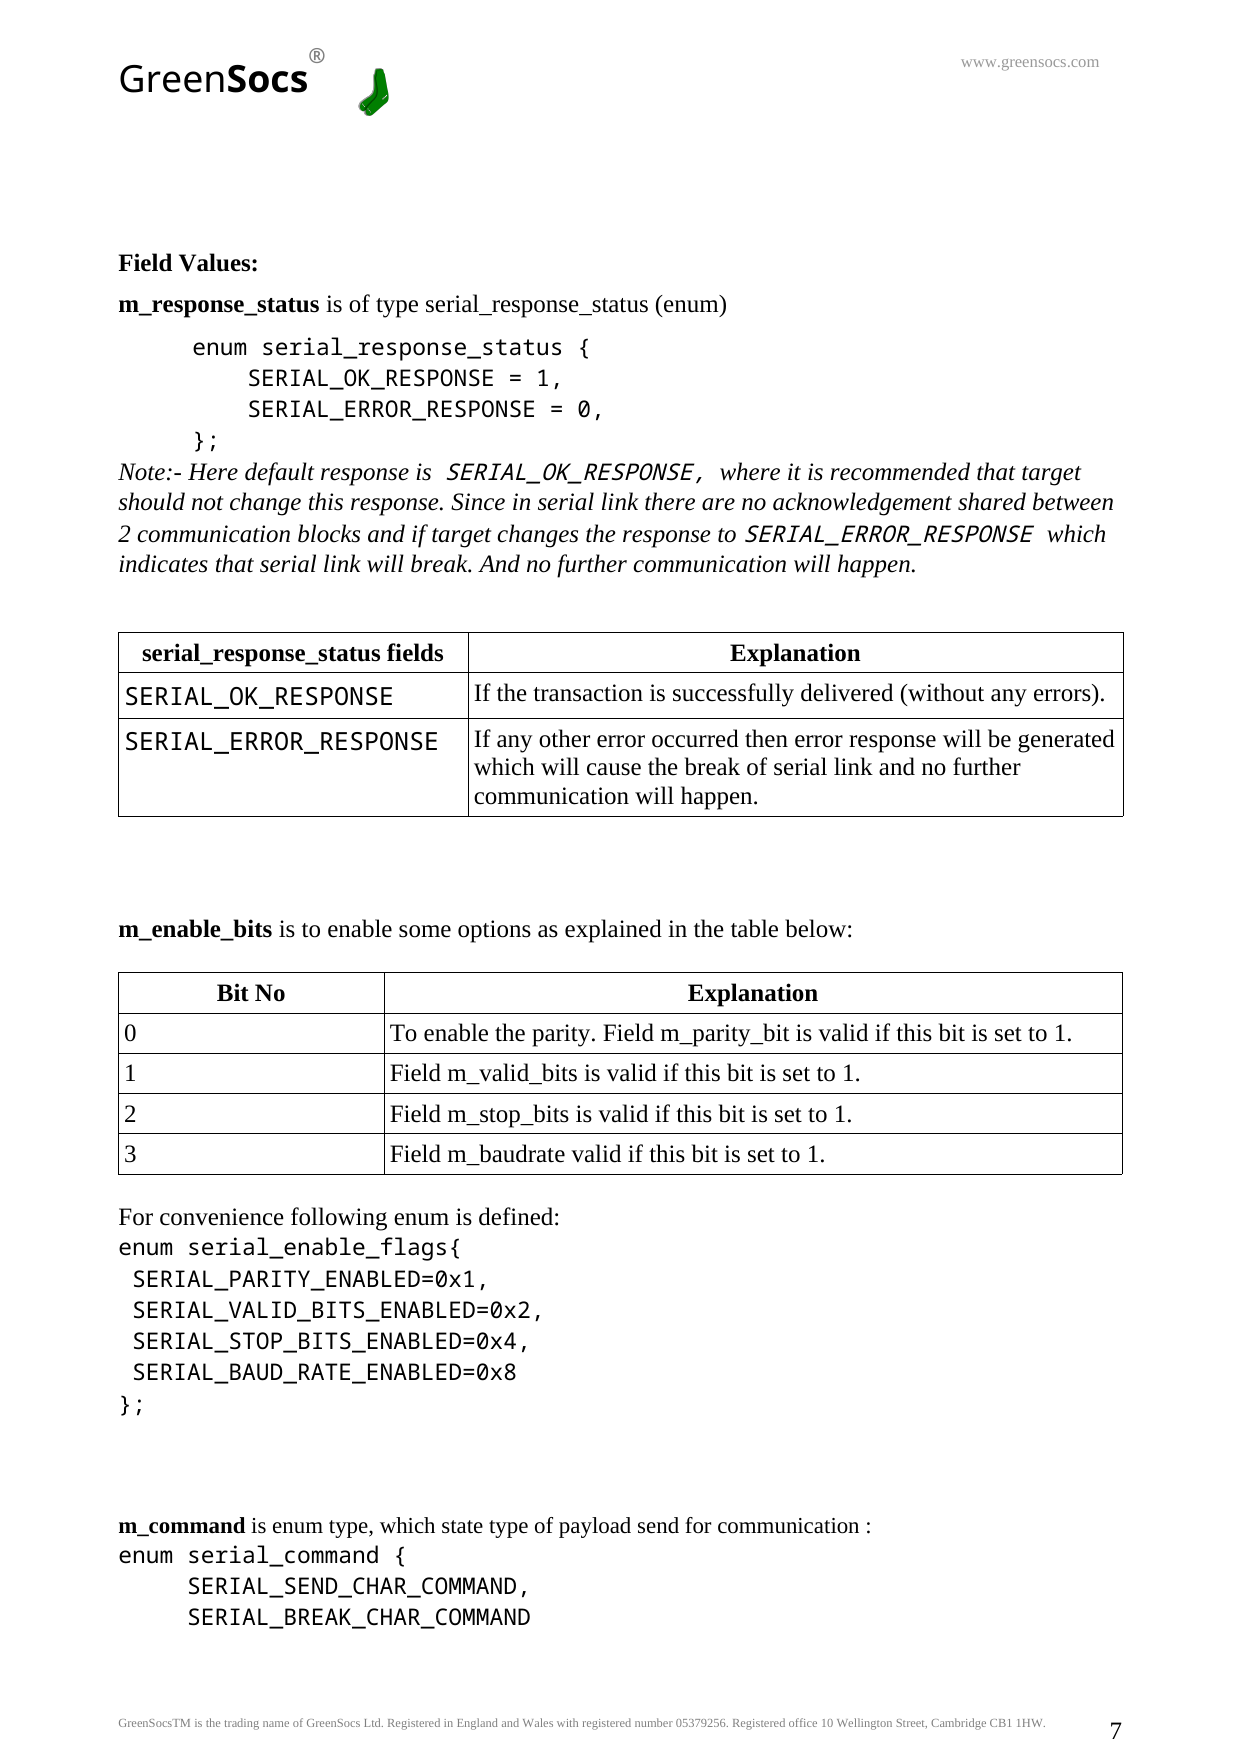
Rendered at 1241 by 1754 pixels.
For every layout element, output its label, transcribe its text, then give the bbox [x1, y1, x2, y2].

text SERIAL_BREAK_CHAR_COMMAND [118, 1601, 1122, 1633]
table_cell SERIAL_ERROR_RESPONSE [119, 719, 468, 816]
text enum serial_enable_flags{ SERIAL_PARITY_ENABLED=0x1, SERIAL_VALID_BITS_ENABLED=0x2, SERIAL_STOP_BITS_ENABLED=0x4, SERIAL_BAUD_RATE_ENABLED=0x8 }; [118, 1231, 1122, 1419]
table_cell 1 [119, 1054, 384, 1093]
table_header Bit No [119, 973, 384, 1012]
text SERIAL_OK_RESPONSE = 1, [192, 362, 1122, 393]
table_cell 0 [119, 1014, 384, 1053]
table_cell SERIAL_OK_RESPONSE [119, 673, 468, 718]
text SERIAL_ERROR_RESPONSE = 0, [192, 393, 1122, 424]
table_cell 3 [119, 1134, 384, 1174]
text enum serial_command { [118, 1539, 1122, 1570]
text m_enable_bits is to enable some options as explained in the table below: [118, 914, 1122, 943]
table_cell Field m_valid_bits is valid if this bit is set to 1. [385, 1054, 1122, 1093]
table_cell If any other error occurred then error response will be generated which will cause the break of serial link and no further communication will happen. [469, 719, 1123, 816]
text m_command is enum type, which state type of payload send for communication : [118, 1512, 1122, 1539]
text m_response_status is of type serial_response_status (enum) [118, 289, 1122, 318]
table_cell Field m_stop_bits is valid if this bit is set to 1. [385, 1094, 1122, 1133]
text Note:- Here default response is SERIAL_OK_RESPONSE, where it is recommended that target should not change this response. Since in serial link there are no acknowledgement shared between 2 communication blocks and if target changes the response to SERIAL_ERROR_RESPONSE which indicates that serial link will break. And no further communication will happen. [118, 455, 1122, 578]
text Field Values: [118, 248, 1122, 277]
text enum serial_response_status { [192, 330, 1122, 362]
text For convenience following enum is defined: [118, 1202, 1122, 1231]
table_header Explanation [469, 633, 1123, 672]
table_header serial_response_status fields [119, 633, 468, 672]
text SERIAL_SEND_CHAR_COMMAND, [118, 1570, 1122, 1601]
table_cell Field m_baudrate valid if this bit is set to 1. [385, 1134, 1122, 1174]
table_header Explanation [385, 973, 1122, 1012]
table_cell If the transaction is successfully delivered (without any errors). [469, 673, 1123, 718]
picture [357, 68, 389, 117]
table_cell To enable the parity. Field m_parity_bit is valid if this bit is set to 1. [385, 1014, 1122, 1053]
table_cell 2 [119, 1094, 384, 1133]
text }; [192, 424, 1122, 455]
